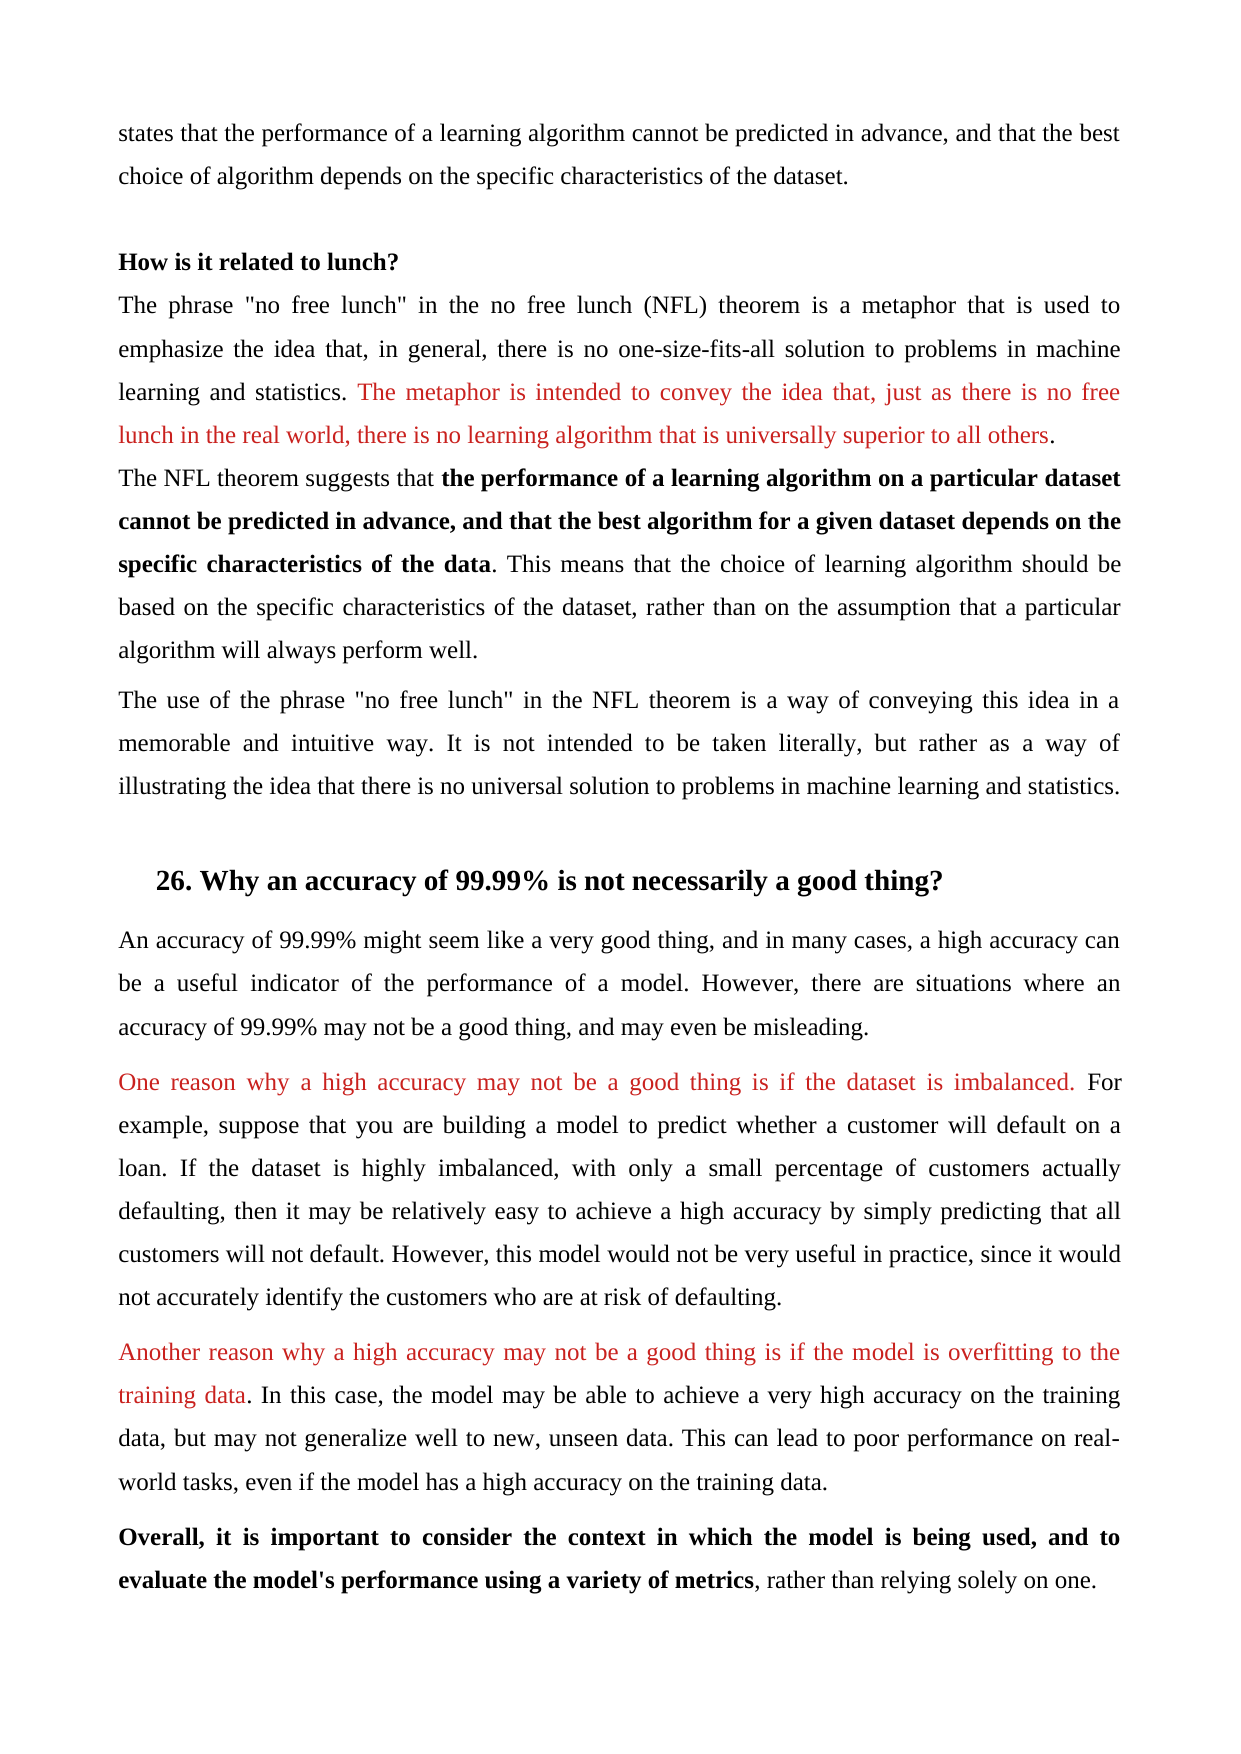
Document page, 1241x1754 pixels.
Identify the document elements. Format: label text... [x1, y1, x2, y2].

text Another reason why a high accuracy may not be a good thing is if the model is overfitting to the training data. In this case, the model may be able to achieve a very high accuracy on the training data, but may not generalize well to new, unseen data. This can lead to poor performance on real-world tasks, even if the model has a high accuracy on the training data. [118, 1337, 1122, 1495]
text An accuracy of 99.99% might seem like a very good thing, and in many cases, a high accuracy can be a useful indicator of the performance of a model. However, there are situations where an accuracy of 99.99% may not be a good thing, and may even be misleading. [118, 925, 1122, 1040]
text The phrase "no free lunch" in the no free lunch (NFL) theorem is a metaphor that is used to emphasize the idea that, in general, there is no one-size-fits-all solution to problems in machine learning and statistics. The metaphor is intended to convey the idea that, just as there is no free lunch in the real world, there is no learning algorithm that is universally superior to all others. [118, 291, 1122, 449]
text Overall, it is important to consider the context in which the model is being used, and to evaluate the model's performance using a variety of metrics, rather than relying solely on one. [118, 1522, 1122, 1593]
text The use of the phrase "no free lunch" in the NFL theorem is a way of conveying this idea in a memorable and intuitive way. It is not intended to be taken literally, but rather as a way of illustrating the idea that there is no universal solution to problems in machine learning and statistics. [118, 685, 1122, 800]
text How is it related to lunch? [118, 247, 1122, 276]
text states that the performance of a learning algorithm cannot be predicted in advance, and that the best choice of algorithm depends on the specific characteristics of the dataset. [118, 118, 1122, 190]
text The NFL theorem suggests that the performance of a learning algorithm on a particular dataset cannot be predicted in advance, and that the best algorithm for a given dataset depends on the specific characteristics of the data. This means that the choice of learning algorithm should be based on the specific characteristics of the dataset, rather than on the assumption that a particular algorithm will always perform well. [118, 463, 1122, 664]
list Why an accuracy of 99.99% is not necessarily a good thing? [156, 863, 1122, 897]
text One reason why a high accuracy may not be a good thing is if the dataset is imbalanced. For example, suppose that you are building a model to predict whether a customer will default on a loan. If the dataset is highly imbalanced, with only a small percentage of customers actually defaulting, then it may be relatively easy to achieve a high accuracy by simply predicting that all customers will not default. However, this model would not be very useful in practice, since it would not accurately identify the customers who are at risk of defaulting. [118, 1067, 1122, 1311]
